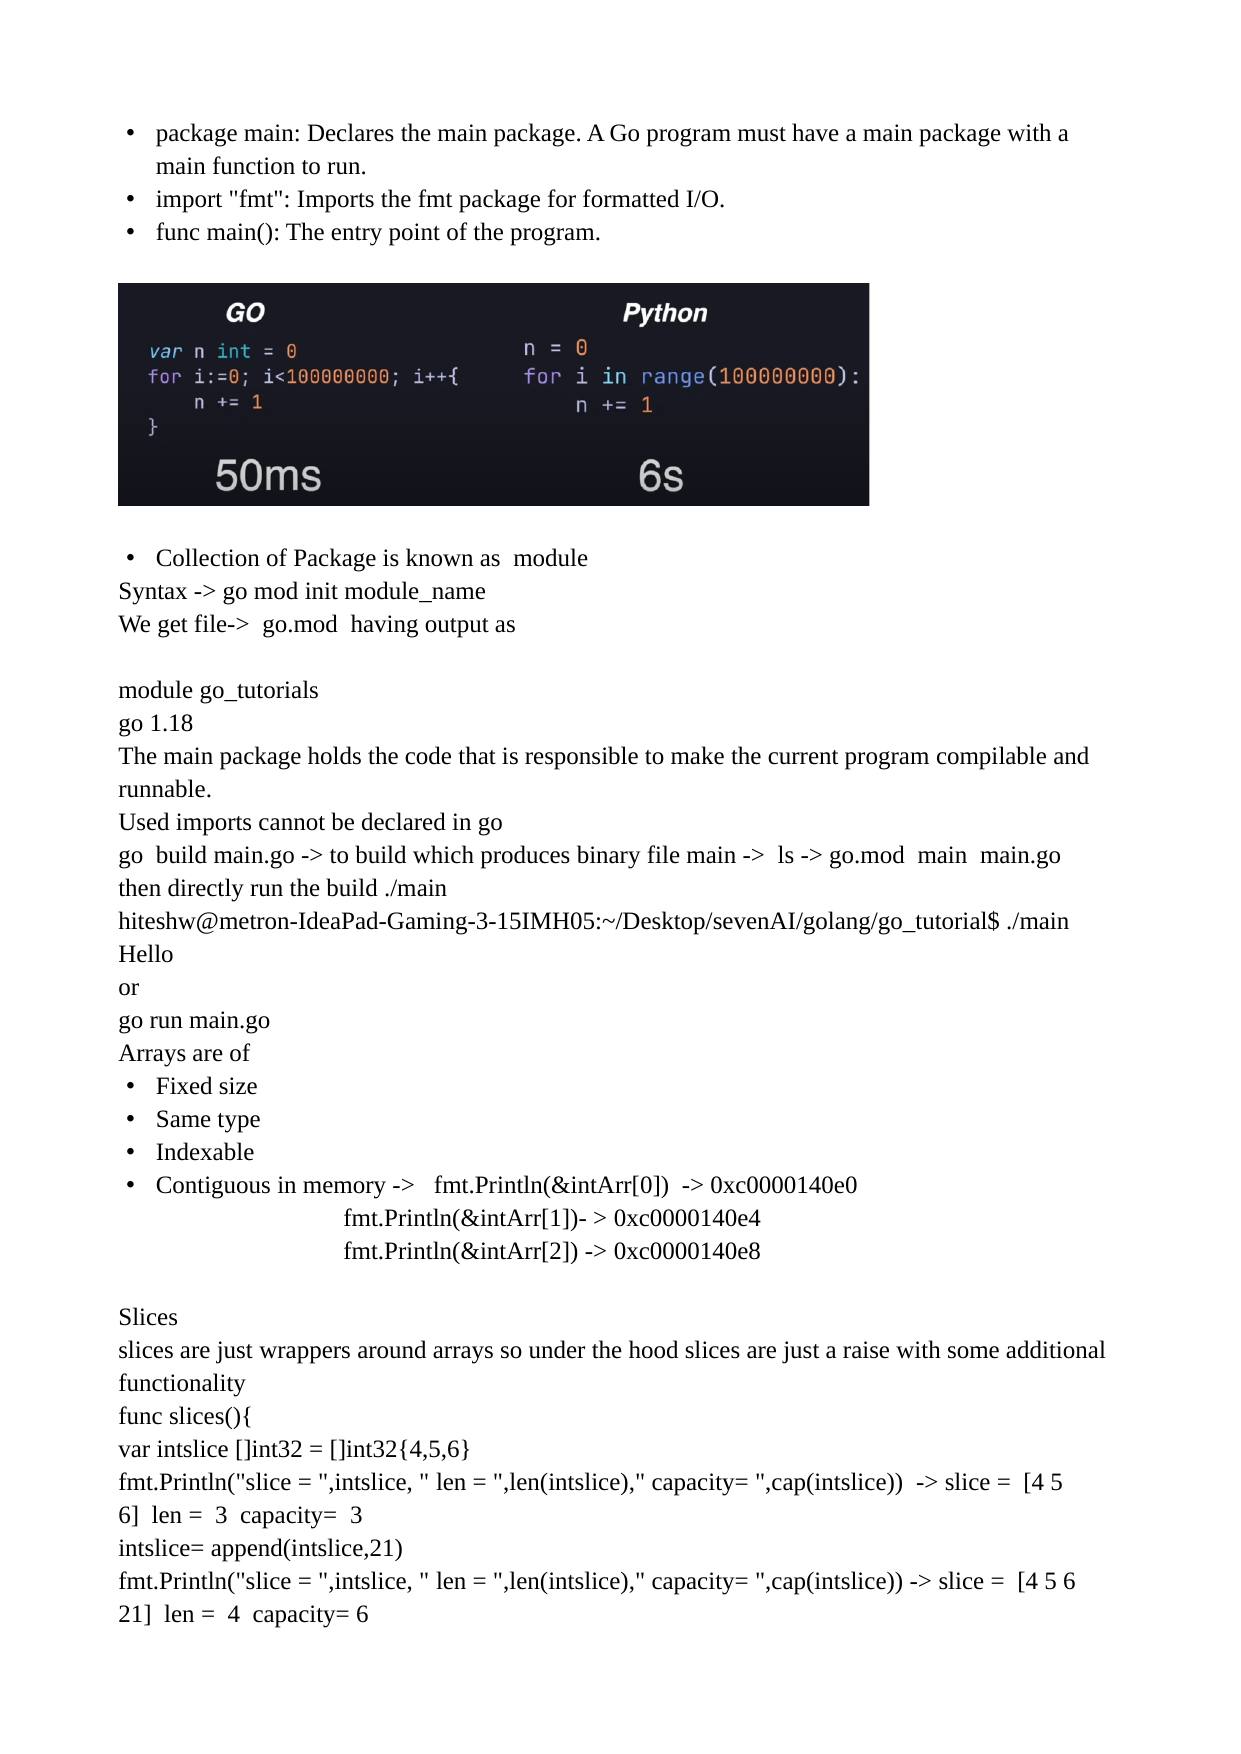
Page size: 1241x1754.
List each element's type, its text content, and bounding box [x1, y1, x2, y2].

text Hello or go run main.go [118, 939, 1122, 1034]
text We get file-> go.mod having output as [118, 609, 1122, 671]
text module go_tutorials [118, 675, 1122, 704]
list fmt.Println(&intArr[2]) -> 0xc0000140e8 [343, 1236, 1122, 1265]
picture [118, 283, 870, 506]
text Used imports cannot be declared in go [118, 807, 1122, 836]
text fmt.Println("slice = ",intslice, " len = ",len(intslice)," capacity= ",cap(intslice)) -> slice = [4 5 6] len = 3 capacity= 3 [118, 1467, 1122, 1529]
text Arrays are of [118, 1038, 1122, 1067]
text intslice= append(intslice,21) [118, 1533, 1122, 1562]
list Contiguous in memory -> fmt.Println(&intArr[0]) -> 0xc0000140e0 [156, 1170, 1122, 1199]
list Fixed size [156, 1071, 1122, 1100]
text go 1.18 [118, 708, 1122, 737]
text slices are just wrappers around arrays so under the hood slices are just a raise with some additional functionality [118, 1335, 1122, 1397]
text func slices(){ [118, 1401, 1122, 1430]
list Same type [156, 1104, 1122, 1133]
text fmt.Println("slice = ",intslice, " len = ",len(intslice)," capacity= ",cap(intslice)) -> slice = [4 5 6 21] len = 4 capacity= 6 [118, 1566, 1122, 1628]
list fmt.Println(&intArr[1])- > 0xc0000140e4 [343, 1203, 1122, 1232]
text Slices [118, 1302, 1122, 1331]
list func main(): The entry point of the program. [156, 217, 1122, 246]
text hiteshw@metron-IdeaPad-Gaming-3-15IMH05:~/Desktop/sevenAI/golang/go_tutorial$ ./main [118, 906, 1122, 935]
text go build main.go -> to build which produces binary file main -> ls -> go.mod main main.go then directly run the build ./main [118, 840, 1122, 902]
text var intslice []int32 = []int32{4,5,6} [118, 1434, 1122, 1463]
list Indexable [156, 1137, 1122, 1166]
text The main package holds the code that is responsible to make the current program compilable and runnable. [118, 741, 1122, 803]
text Syntax -> go mod init module_name [118, 576, 1122, 604]
list Collection of Package is known as module [156, 543, 1122, 572]
list import "fmt": Imports the fmt package for formatted I/O. [156, 184, 1122, 213]
list package main: Declares the main package. A Go program must have a main package with a main function to run. [156, 118, 1122, 180]
